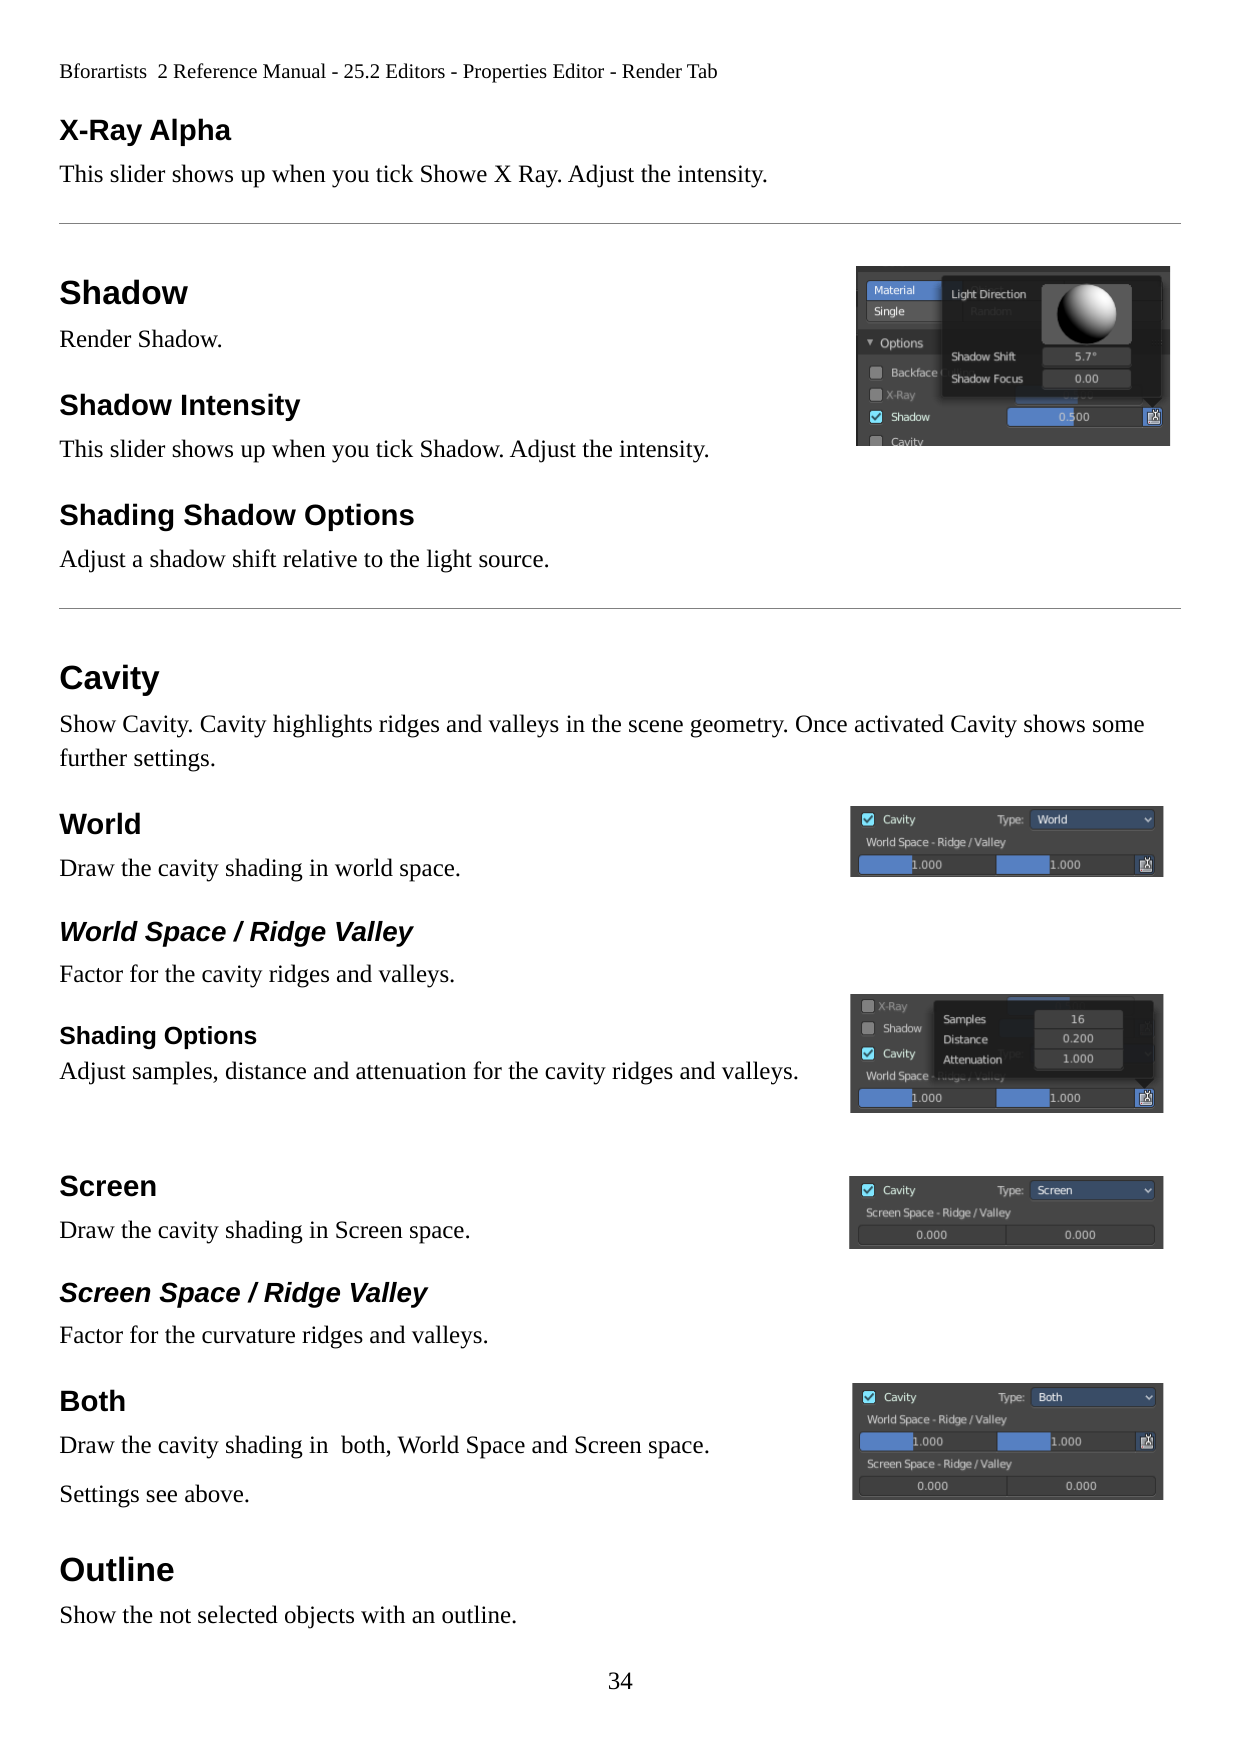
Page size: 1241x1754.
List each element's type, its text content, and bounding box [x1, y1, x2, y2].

subtitle Both [59, 1384, 852, 1418]
picture [850, 806, 1164, 877]
subtitle Screen Space / Ridge Valley [59, 1276, 1181, 1308]
text Render Shadow. [59, 324, 856, 353]
text This slider shows up when you tick Shadow. Adjust the intensity. [59, 434, 1181, 463]
picture [852, 1383, 1164, 1500]
text Factor for the curvature ridges and valleys. [59, 1321, 1181, 1349]
subtitle Shadow Intensity [59, 388, 856, 421]
subtitle [1164, 1021, 1181, 1049]
text Show Cavity. Cavity highlights ridges and valleys in the scene geometry. Once activated Cavity shows some further settings. [59, 709, 1181, 772]
picture [849, 1176, 1164, 1249]
subtitle [1171, 388, 1181, 421]
text Factor for the cavity ridges and valleys. [59, 959, 1181, 988]
subtitle Shadow [59, 273, 856, 312]
text [1171, 324, 1181, 353]
subtitle Outline [59, 1549, 1181, 1588]
subtitle X-Ray Alpha [59, 113, 1181, 146]
text Adjust samples, distance and attenuation for the cavity ridges and valleys. [59, 1056, 850, 1084]
picture [850, 994, 1164, 1113]
text Draw the cavity shading in world space. [59, 853, 1181, 882]
subtitle [1171, 273, 1181, 312]
text Adjust a shadow shift relative to the light source. [59, 544, 1181, 573]
subtitle [1164, 1384, 1181, 1418]
text Draw the cavity shading in Screen space. [59, 1215, 849, 1243]
text This slider shows up when you tick Showe X Ray. Adjust the intensity. [59, 159, 1181, 188]
text Settings see above. [59, 1479, 1181, 1508]
subtitle [1164, 807, 1181, 841]
subtitle Shading Options [59, 1021, 850, 1049]
subtitle World [59, 807, 850, 841]
subtitle World Space / Ridge Valley [59, 915, 1181, 947]
text Draw the cavity shading in both, World Space and Screen space. [59, 1431, 852, 1459]
subtitle Shading Shadow Options [59, 498, 1181, 531]
subtitle Screen [59, 1168, 1181, 1202]
subtitle Cavity [59, 658, 1181, 697]
text Show the not selected objects with an outline. [59, 1601, 1181, 1629]
picture [856, 266, 1171, 446]
